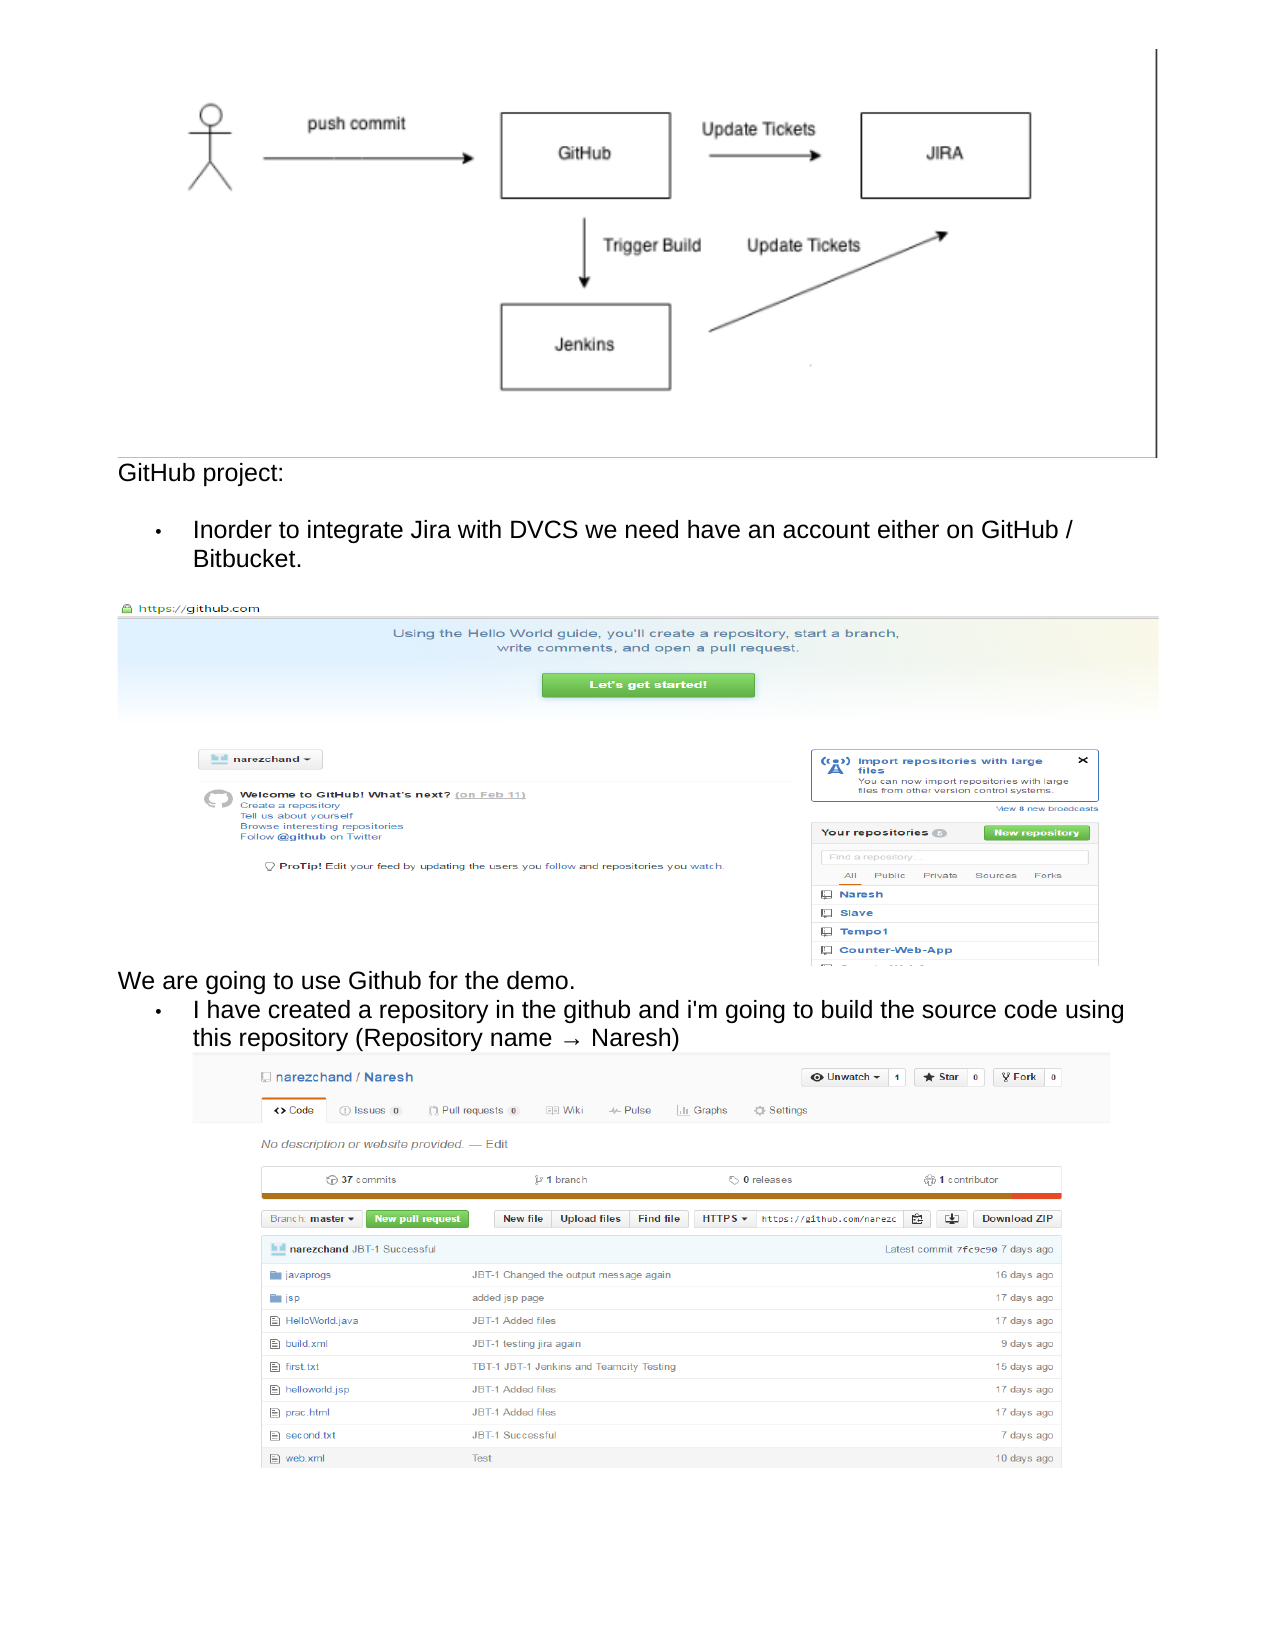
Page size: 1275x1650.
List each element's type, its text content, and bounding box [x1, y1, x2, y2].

picture [117, 601, 1159, 966]
picture [192, 1052, 1111, 1468]
text We are going to use Github for the demo. [118, 966, 1159, 995]
list I have created a repository in the github and i'm going to build the source code using this repository (Repository name → Naresh) [155, 995, 1159, 1467]
text GitHub project: [118, 458, 1159, 486]
list Inorder to integrate Jira with DVCS we need have an account either on GitHub / Bitbucket. [155, 515, 1159, 573]
